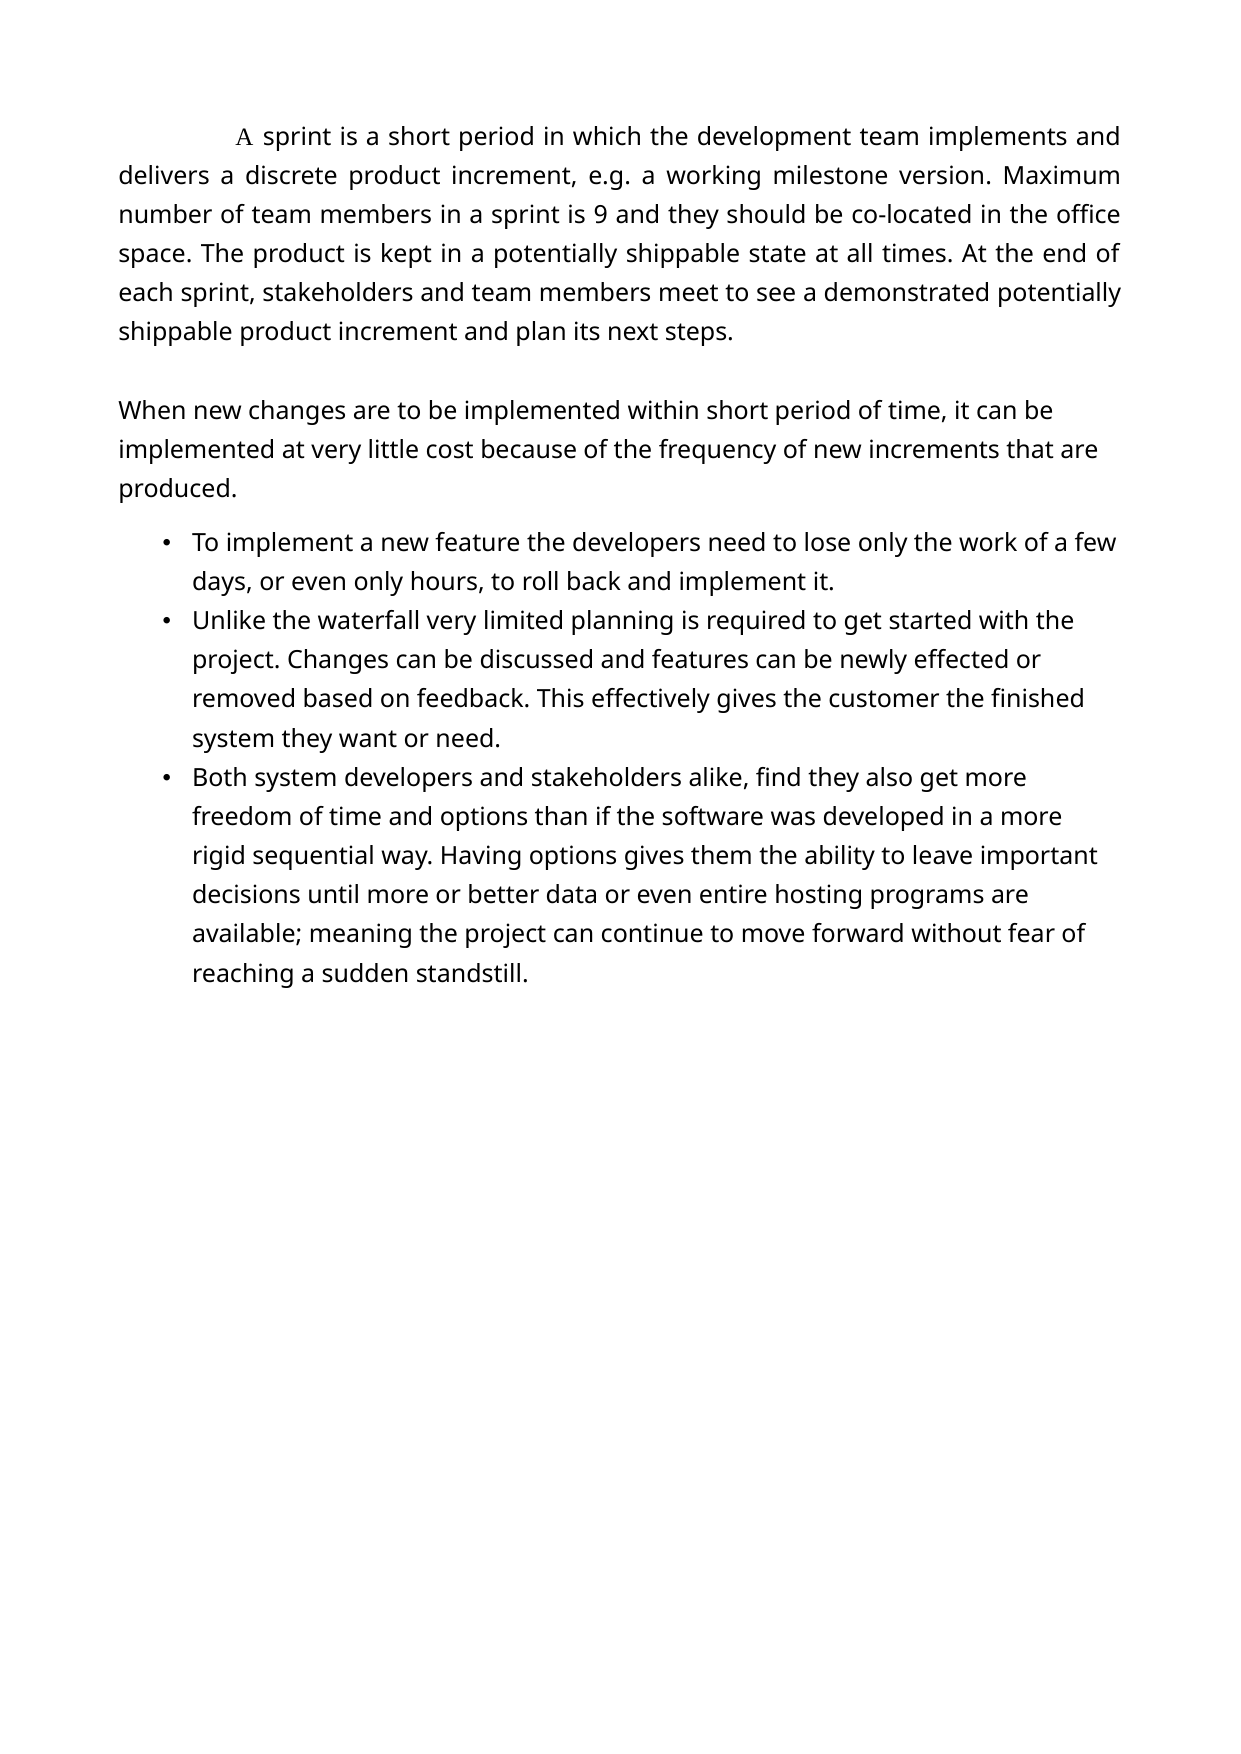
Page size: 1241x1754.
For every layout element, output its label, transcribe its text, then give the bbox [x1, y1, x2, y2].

text A sprint is a short period in which the development team implements and delivers a discrete product increment, e.g. a working milestone version. Maximum number of team members in a sprint is 9 and they should be co-located in the office space. The product is kept in a potentially shippable state at all times. At the end of each sprint, stakeholders and team members meet to see a demonstrated potentially shippable product increment and plan its next steps. [118, 118, 1122, 348]
text When new changes are to be implemented within short period of time, it can be implemented at very little cost because of the frequency of new increments that are produced. [118, 392, 1122, 505]
list Both system developers and stakeholders alike, find they also get more freedom of time and options than if the software was developed in a more rigid sequential way. Having options gives them the ability to leave important decisions until more or better data or even entire hosting programs are available; meaning the project can continue to move forward without fear of reaching a sudden standstill. [162, 759, 1122, 989]
list To implement a new feature the developers need to lose only the work of a few days, or even only hours, to roll back and implement it. [162, 524, 1122, 598]
list Unlike the waterfall very limited planning is required to get started with the project. Changes can be discussed and features can be newly effected or removed based on feedback. This effectively gives the customer the finished system they want or need. [162, 603, 1122, 754]
